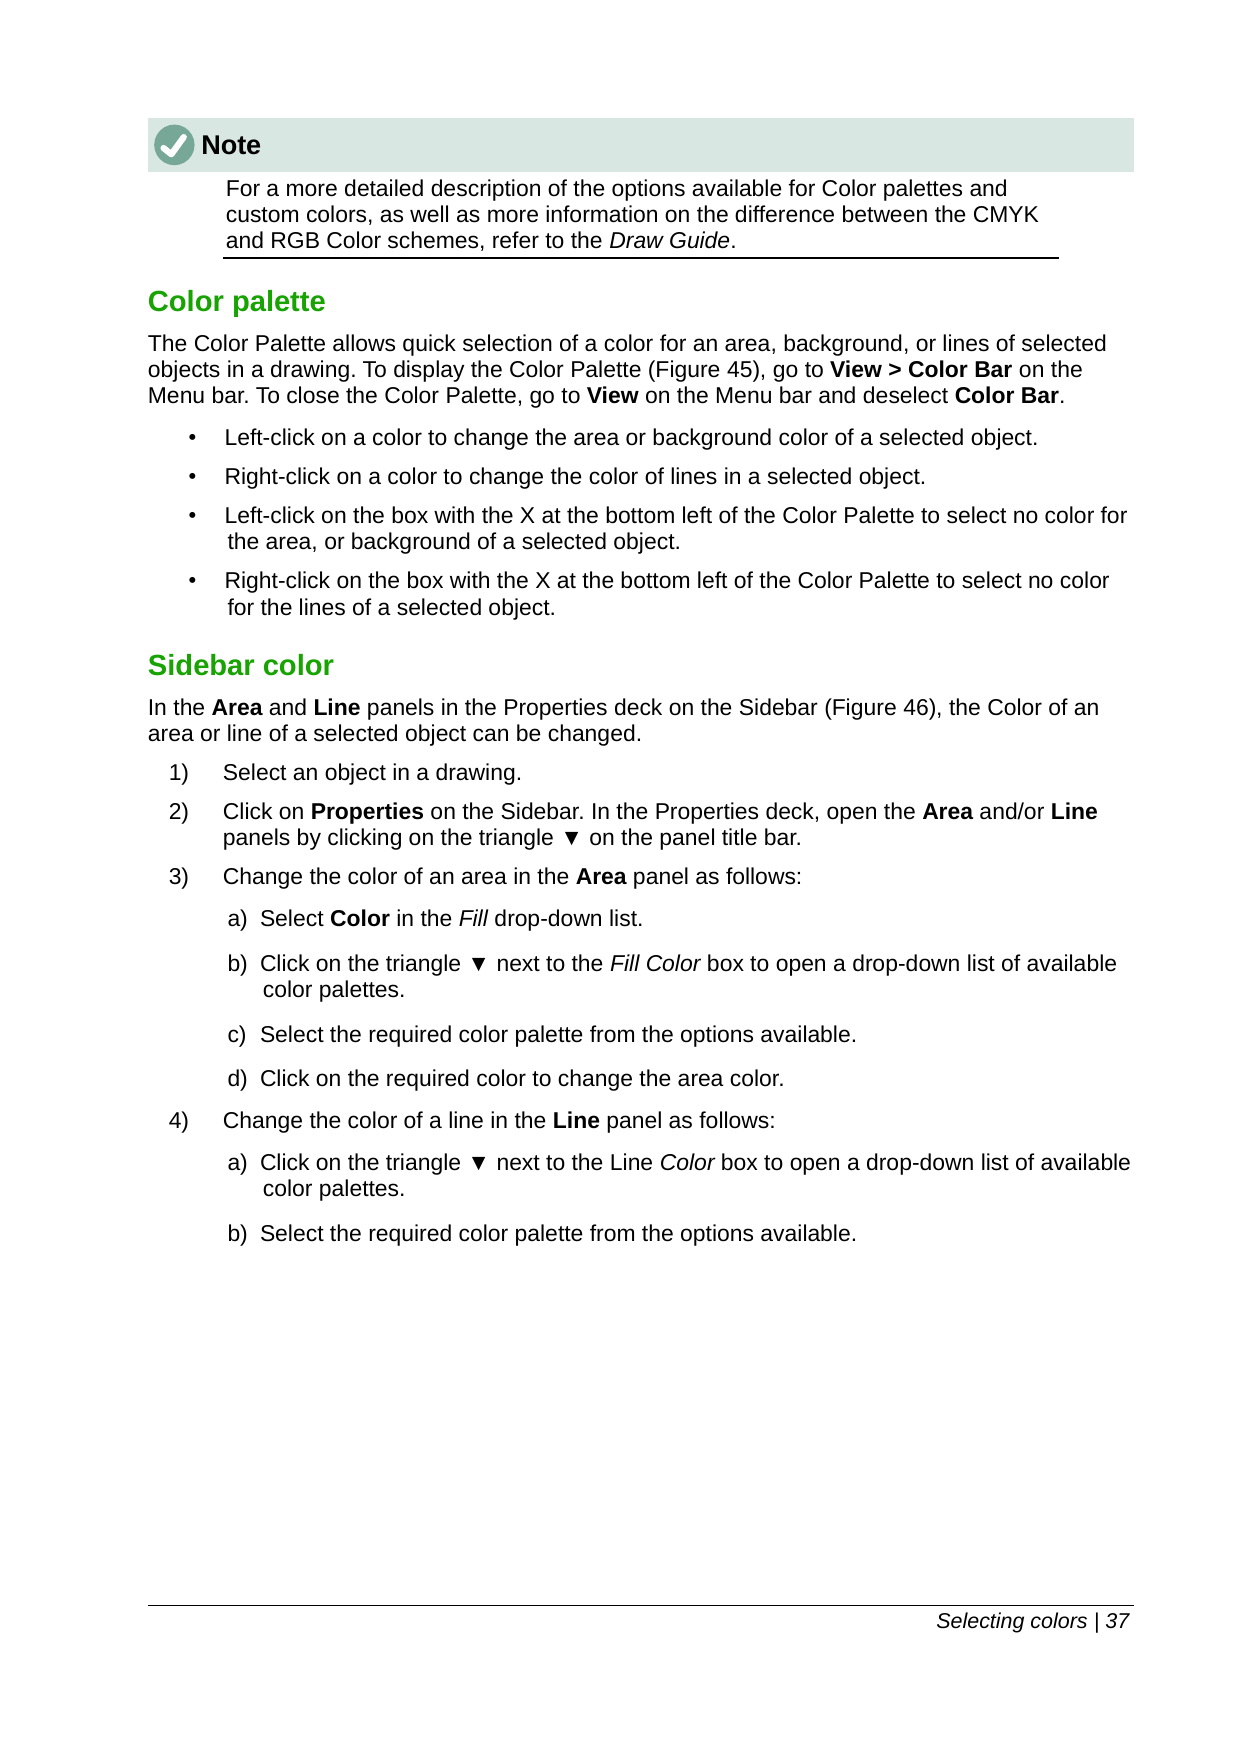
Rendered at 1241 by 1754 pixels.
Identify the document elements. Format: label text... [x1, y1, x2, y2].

list Select an object in a drawing. [189, 759, 1134, 785]
list Click on Properties on the Sidebar. In the Properties deck, open the Area and/or Line panels by clicking on the triangle ▼ on the panel title bar. [189, 798, 1134, 851]
subtitle Sidebar color [148, 648, 1134, 681]
list Right-click on the box with the X at the bottom left of the Color Palette to select no color for the lines of a selected object. [185, 564, 1134, 623]
list Right-click on a color to change the color of lines in a selected object. [185, 460, 1134, 489]
list Select the required color palette from the options available. [224, 1217, 1134, 1249]
list Left-click on a color to change the area or background color of a selected object. [185, 421, 1134, 451]
list Left-click on the box with the X at the bottom left of the Color Palette to select no color for the area, or background of a selected object. [185, 499, 1134, 555]
subtitle Note [148, 118, 1134, 172]
list Change the color of a line in the Line panel as follows: [189, 1107, 1134, 1133]
text In the Area and Line panels in the Properties deck on the Sidebar (Figure 46), the Color of an area or line of a selected object can be changed. [148, 694, 1134, 747]
text The Color Palette allows quick selection of a color for an area, background, or lines of selected objects in a drawing. To display the Color Palette (Figure 45), go to View > Color Bar on the Menu bar. To close the Color Palette, go to View on the Menu bar and deselect Color Bar. [148, 330, 1134, 409]
list Select the required color palette from the options available. [224, 1018, 1134, 1050]
text For a more detailed description of the options available for Color palettes and custom colors, as well as more information on the difference between the CMYK and RGB Color schemes, refer to the Draw Guide. [223, 172, 1059, 257]
subtitle Color palette [148, 284, 1134, 317]
list Change the color of an area in the Area panel as follows: [189, 863, 1134, 889]
list Click on the triangle ▼ next to the Fill Color box to open a drop-down list of available color palettes. [224, 947, 1134, 1005]
list Select Color in the Fill drop-down list. [224, 902, 1134, 934]
list Click on the triangle ▼ next to the Line Color box to open a drop-down list of available color palettes. [224, 1146, 1134, 1204]
list Click on the required color to change the area color. [224, 1062, 1134, 1094]
